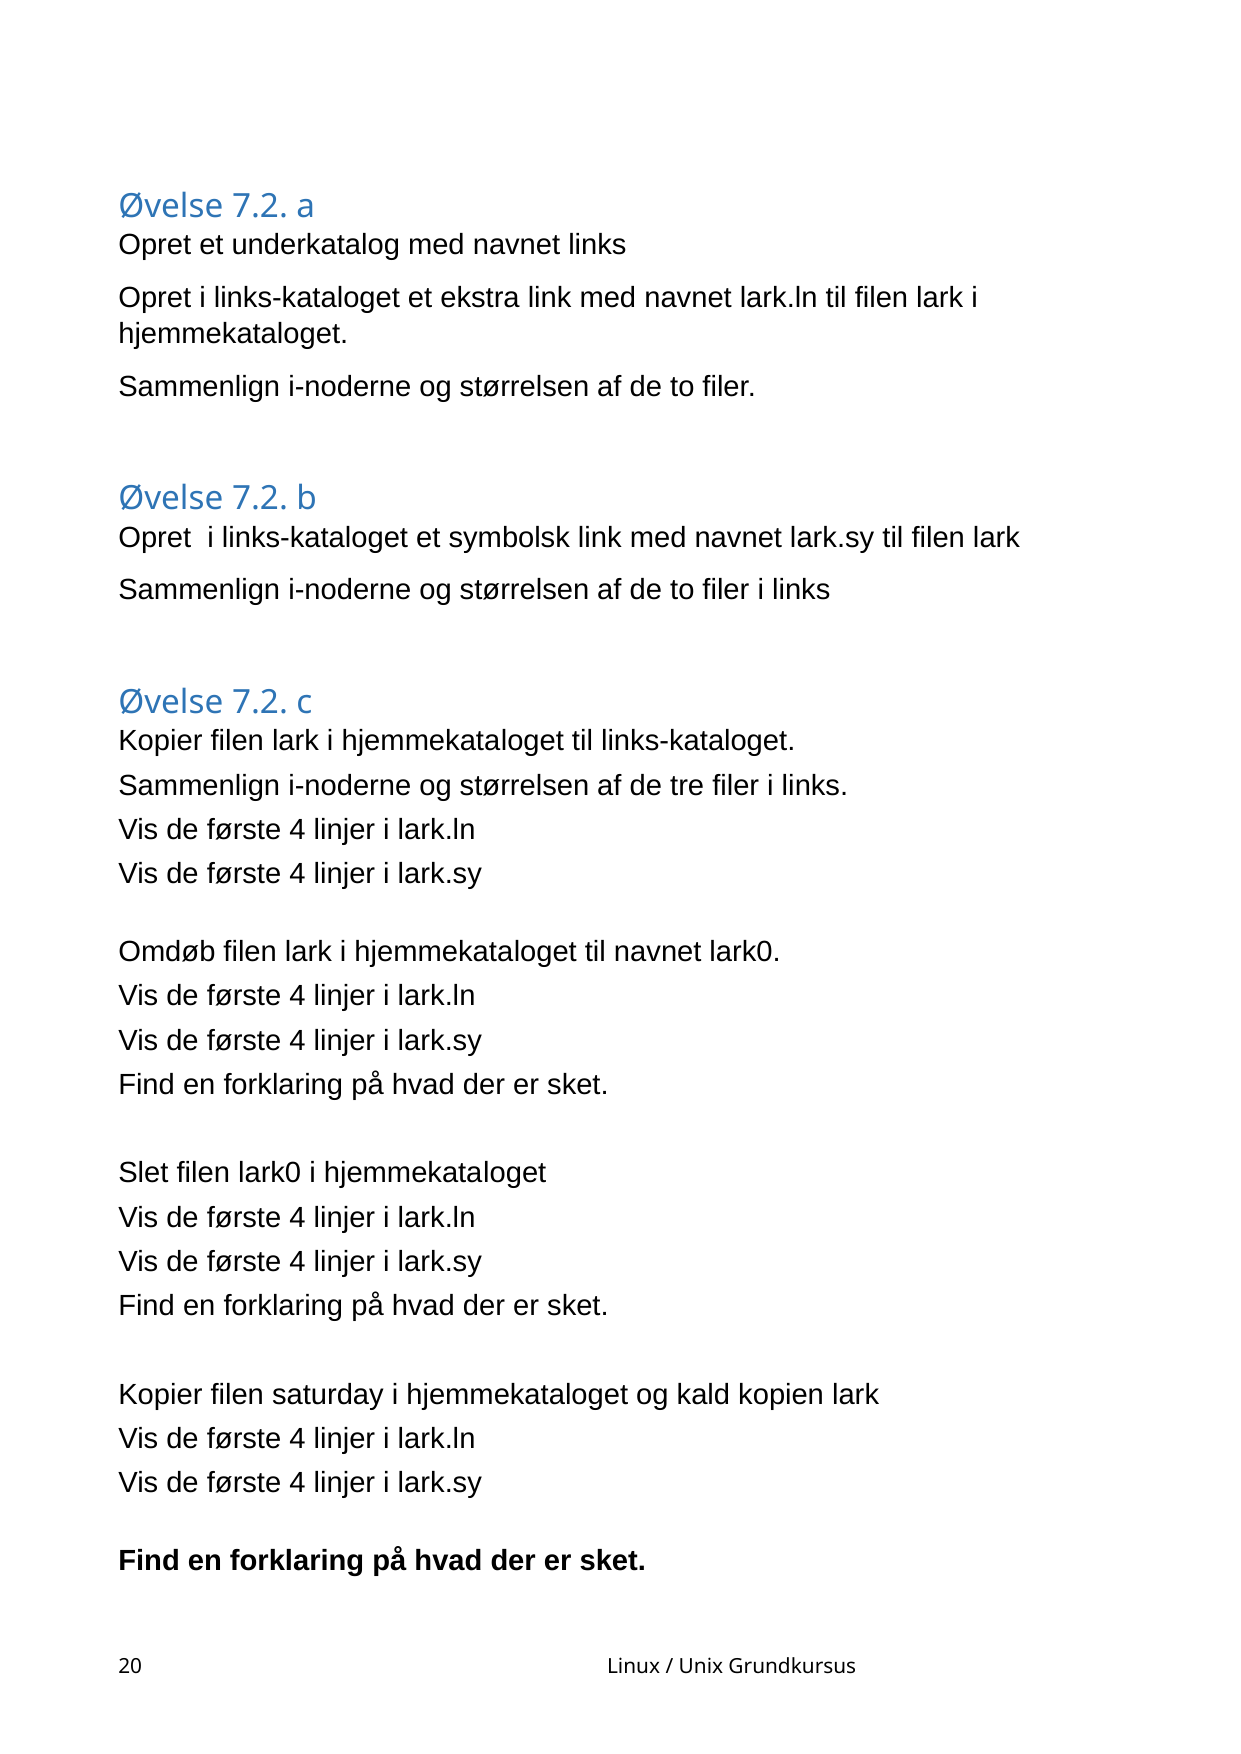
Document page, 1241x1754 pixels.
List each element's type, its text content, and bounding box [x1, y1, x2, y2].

text Sammenlign i-noderne og størrelsen af de to filer i links [118, 572, 1122, 606]
text Kopier filen saturday i hjemmekataloget og kald kopien lark [118, 1377, 1122, 1410]
text Slet filen lark0 i hjemmekata­loget [118, 1155, 1122, 1189]
text Vis de første 4 linjer i lark.ln [118, 1200, 1122, 1233]
text Vis de første 4 linjer i lark.ln [118, 812, 1122, 846]
text Vis de første 4 linjer i lark.sy [118, 856, 1122, 923]
text Find en forklaring på hvad der er sket. [118, 1288, 1122, 1322]
text Vis de første 4 linjer i lark.sy [118, 1023, 1122, 1056]
text Vis de første 4 linjer i lark.ln [118, 978, 1122, 1012]
text Vis de første 4 linjer i lark.sy [118, 1244, 1122, 1277]
text Find en forklaring på hvad der er sket. [118, 1543, 1122, 1577]
text Vis de første 4 linjer i lark.ln [118, 1421, 1122, 1454]
text Sammenlign i-noderne og størrelsen af de tre filer i links. [118, 768, 1122, 801]
text Find en forklaring på hvad der er sket. [118, 1067, 1122, 1100]
text Opret et underkatalog med navnet links [118, 227, 1122, 260]
text Kopier filen lark i hjemmekata­loget til links-kataloget. [118, 723, 1122, 757]
text Opret i links-kataloget et ekstra link med navnet lark.ln til filen lark i hjemmekataloget. [118, 279, 1122, 349]
text Opret i links-kataloget et symbolsk link med navnet lark.sy til filen lark [118, 519, 1122, 553]
text Vis de første 4 linjer i lark.sy [118, 1465, 1122, 1532]
text Sammenlign i-noderne og størrelsen af de to filer. [118, 368, 1122, 402]
subtitle Øvelse 7.2. a [118, 181, 1122, 227]
subtitle Øvelse 7.2. c [118, 678, 1122, 723]
text Omdøb filen lark i hjemmekata­loget til navnet lark0. [118, 934, 1122, 968]
subtitle Øvelse 7.2. b [118, 474, 1122, 519]
